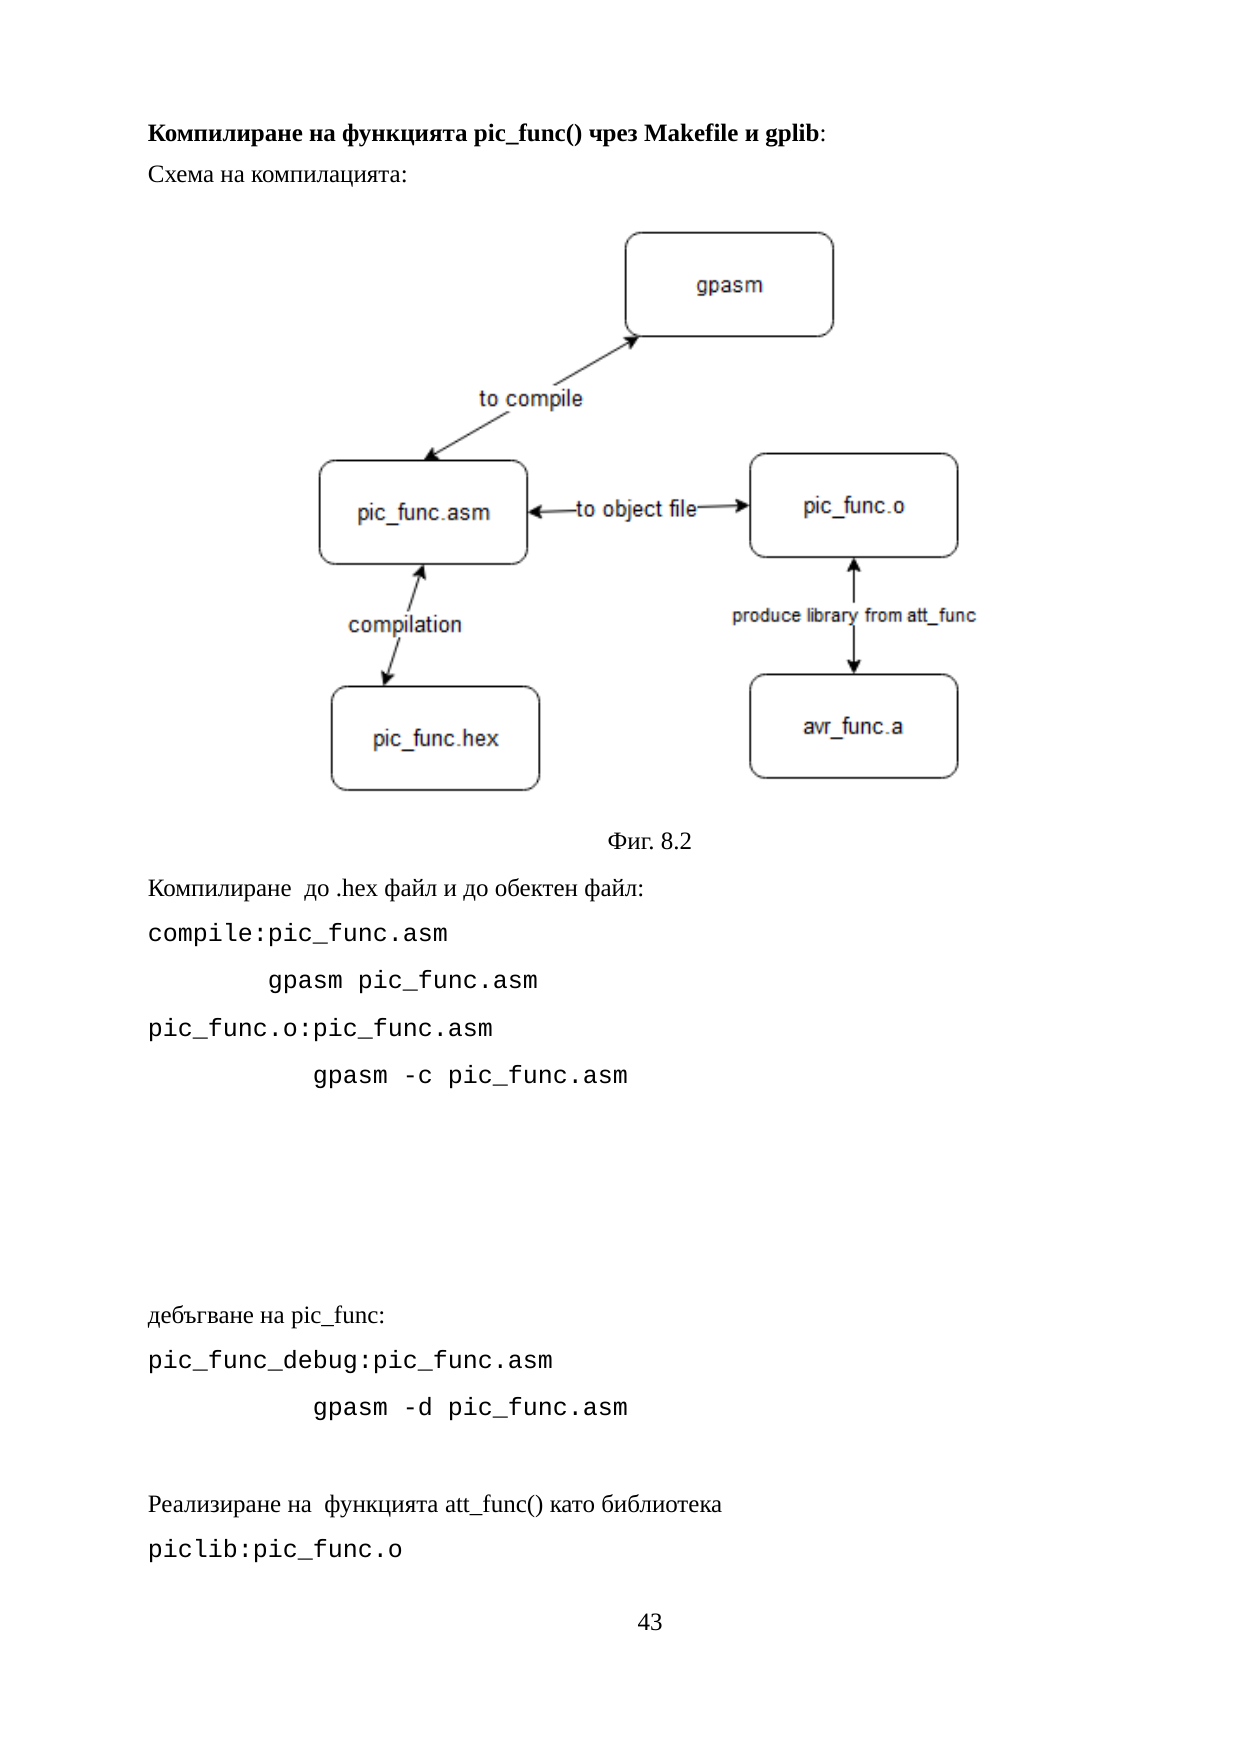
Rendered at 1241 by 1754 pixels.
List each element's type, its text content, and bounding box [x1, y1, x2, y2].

text Компилиране до .hex файл и до обектен файл: [148, 873, 1152, 902]
text дебъгване на pic_func: [148, 1300, 1152, 1328]
text pic_func.o:pic_func.asm [148, 1015, 1152, 1043]
text Реализиране на функцията att_func() като библиотека [148, 1489, 1152, 1518]
text compile:pic_func.asm [148, 921, 1152, 949]
text Схема на компилацията: [148, 159, 1152, 188]
text piclib:pic_func.o [148, 1537, 1152, 1565]
picture [295, 215, 1009, 805]
subtitle Компилиране на функцията pic_func() чрез Makefile и gplib: [148, 118, 1152, 147]
text gpasm -c pic_func.asm [148, 1062, 1152, 1091]
text gpasm pic_func.asm [148, 968, 1152, 996]
text gpasm -d pic_func.asm [148, 1394, 1152, 1423]
text Фиг. 8.2 [148, 826, 1152, 854]
text pic_func_debug:pic_func.asm [148, 1347, 1152, 1376]
